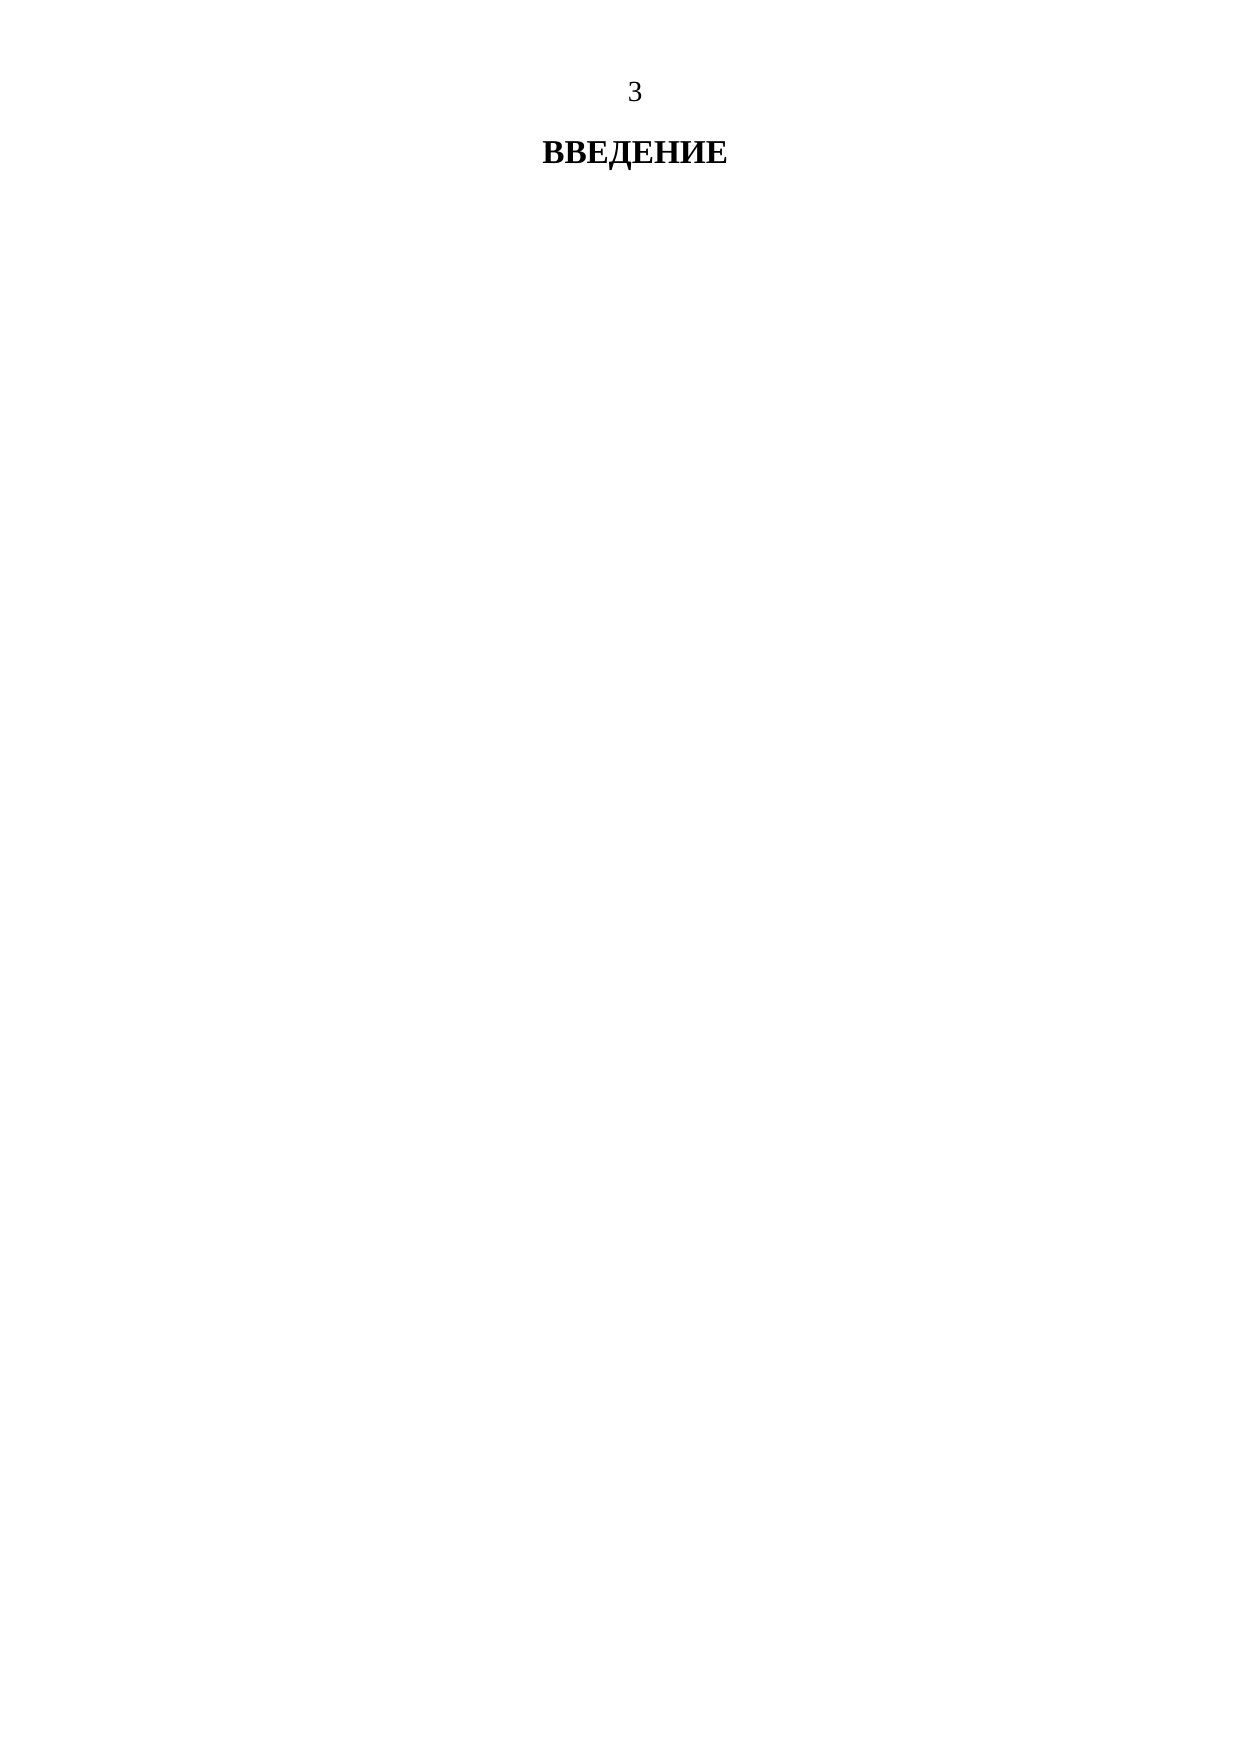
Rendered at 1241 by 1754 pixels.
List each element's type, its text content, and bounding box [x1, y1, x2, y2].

subtitle Введение [118, 132, 1152, 171]
